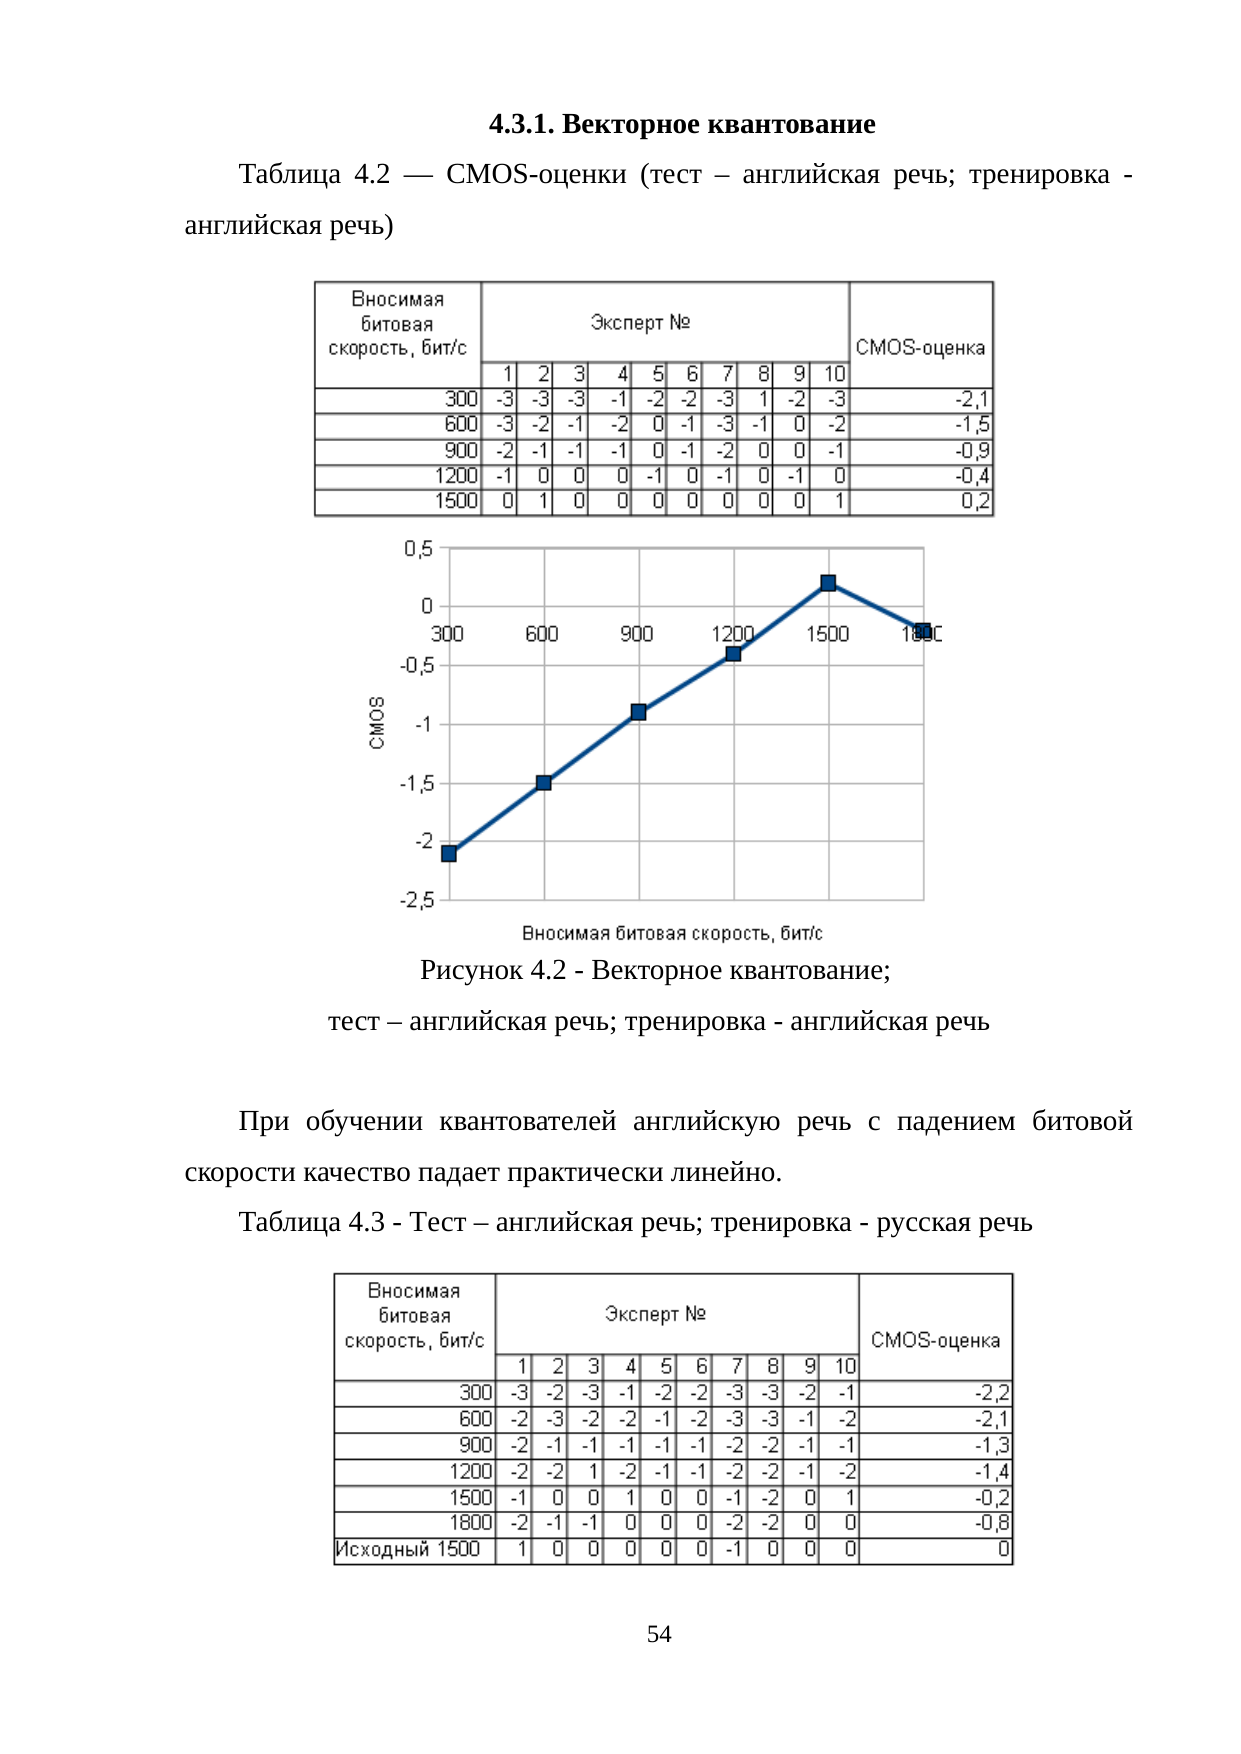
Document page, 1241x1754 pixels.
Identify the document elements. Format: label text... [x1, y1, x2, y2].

text 4.3.1. Векторное квантование [184, 106, 1134, 140]
text При обучении квантователей английскую речь с падением битовой скорости качество падает практически линейно. [184, 1103, 1134, 1187]
text Таблица 4.3 - Tест – английская речь; тренировка - русская речь [184, 1204, 1134, 1237]
text тест – английская речь; тренировка - английская речь [184, 1003, 1134, 1036]
text Рисунок 4.2 - Векторное квантование; [184, 257, 1134, 986]
text Таблица 4.2 — CMOS-оценки (тест – английская речь; тренировка - английская речь) [184, 157, 1134, 241]
